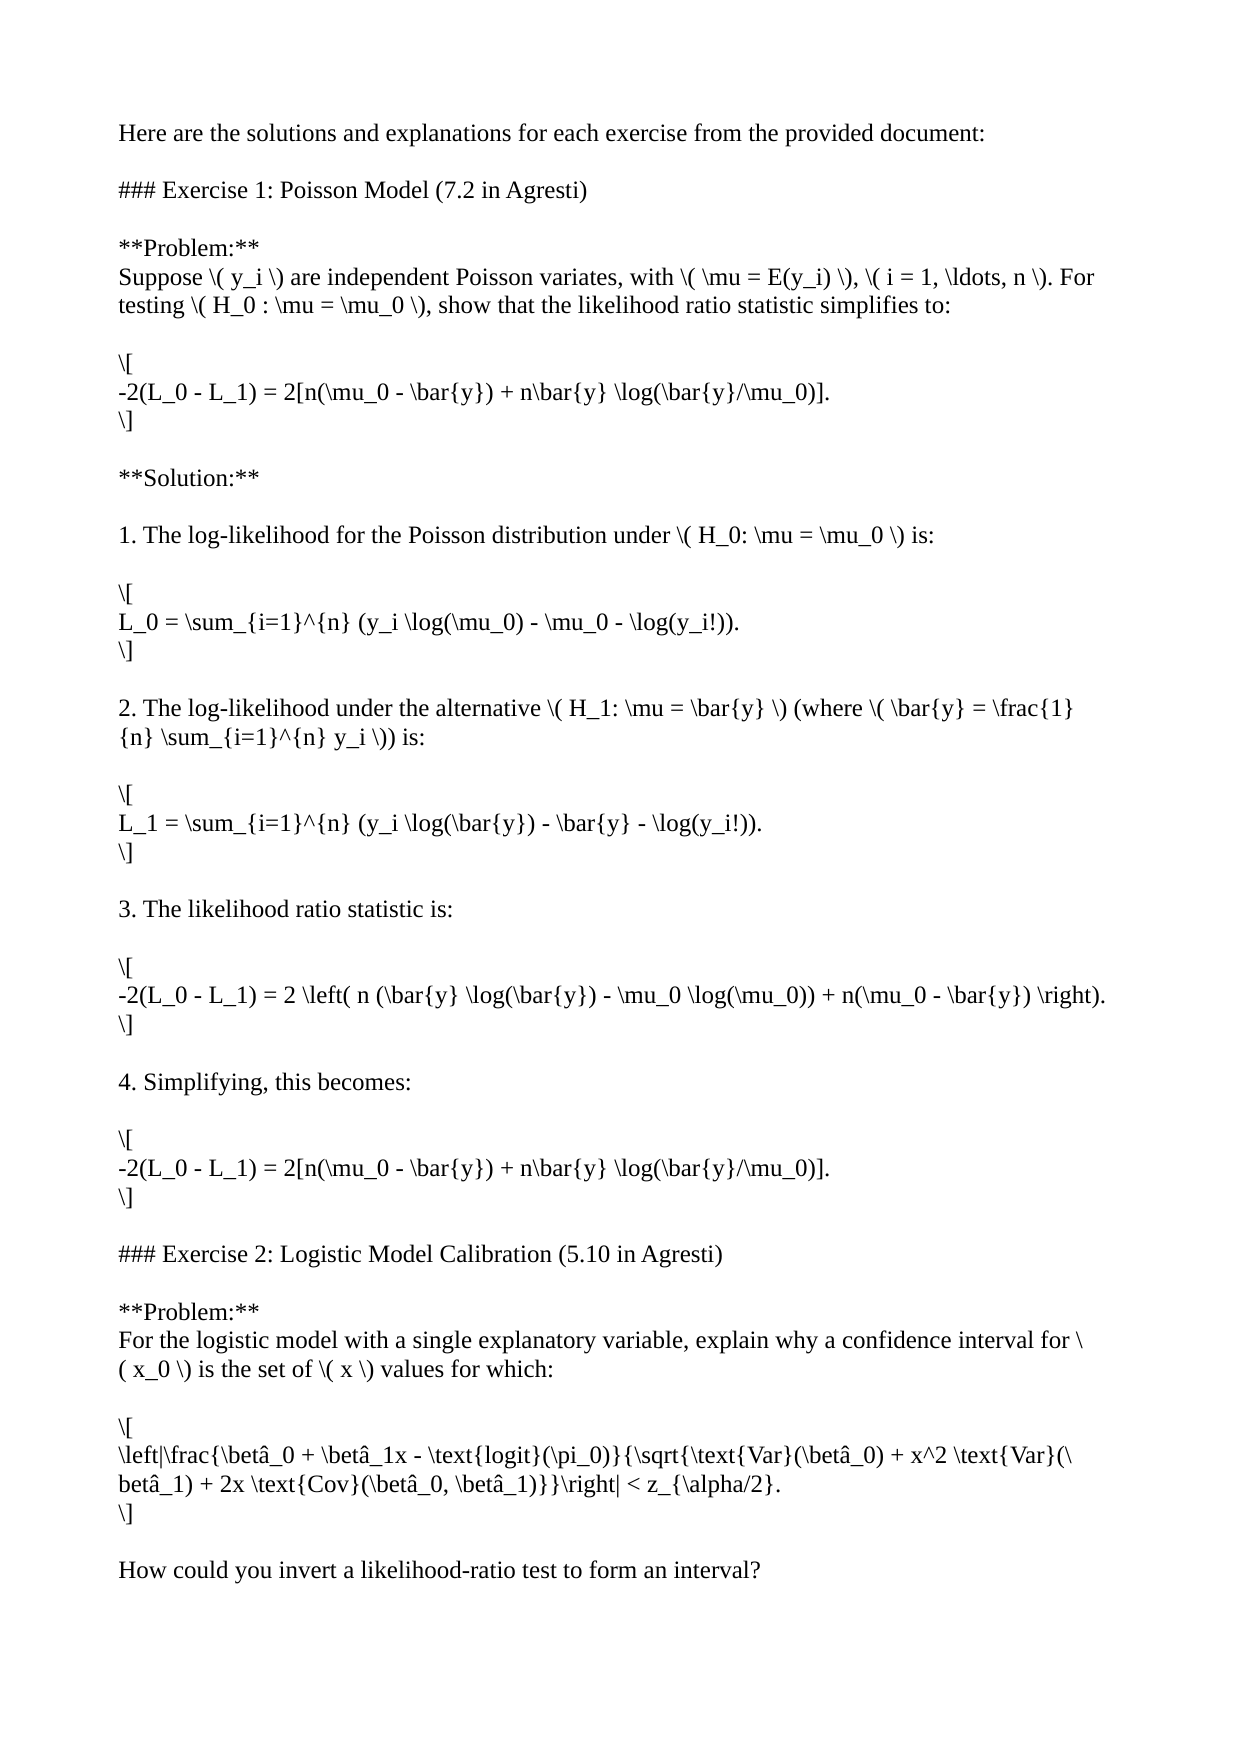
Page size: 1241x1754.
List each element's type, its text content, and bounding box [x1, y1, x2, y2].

text L_0 = \sum_{i=1}^{n} (y_i \log(\mu_0) - \mu_0 - \log(y_i!)). [118, 607, 1122, 636]
text \left|\frac{\betâ_0 + \betâ_1x - \text{logit}(\pi_0)}{\sqrt{\text{Var}(\betâ_0) + x^2 \text{Var}(\betâ_1) + 2x \text{Cov}(\betâ_0, \betâ_1)}}\right| < z_{\alpha/2}. [118, 1441, 1122, 1498]
text For the logistic model with a single explanatory variable, explain why a confidence interval for \( x_0 \) is the set of \( x \) values for which: [118, 1326, 1122, 1383]
text L_1 = \sum_{i=1}^{n} (y_i \log(\bar{y}) - \bar{y} - \log(y_i!)). [118, 808, 1122, 837]
text 4. Simplifying, this becomes: [118, 1067, 1122, 1096]
text -2(L_0 - L_1) = 2[n(\mu_0 - \bar{y}) + n\bar{y} \log(\bar{y}/\mu_0)]. [118, 1153, 1122, 1182]
text \[ [118, 1412, 1122, 1441]
text ### Exercise 1: Poisson Model (7.2 in Agresti) [118, 176, 1122, 204]
text ### Exercise 2: Logistic Model Calibration (5.10 in Agresti) [118, 1239, 1122, 1268]
text -2(L_0 - L_1) = 2 \left( n (\bar{y} \log(\bar{y}) - \mu_0 \log(\mu_0)) + n(\mu_0 - \bar{y}) \right). [118, 981, 1122, 1009]
text \] [118, 636, 1122, 664]
text \] [118, 1182, 1122, 1211]
text \[ [118, 1124, 1122, 1153]
text How could you invert a likelihood-ratio test to form an interval? [118, 1556, 1122, 1584]
text **Problem:** [118, 1297, 1122, 1326]
text -2(L_0 - L_1) = 2[n(\mu_0 - \bar{y}) + n\bar{y} \log(\bar{y}/\mu_0)]. [118, 377, 1122, 406]
text 3. The likelihood ratio statistic is: [118, 894, 1122, 923]
text Suppose \( y_i \) are independent Poisson variates, with \( \mu = E(y_i) \), \( i = 1, \ldots, n \). For testing \( H_0 : \mu = \mu_0 \), show that the likelihood ratio statistic simplifies to: [118, 262, 1122, 319]
text \[ [118, 779, 1122, 808]
text **Solution:** [118, 463, 1122, 492]
text \] [118, 1498, 1122, 1527]
text 2. The log-likelihood under the alternative \( H_1: \mu = \bar{y} \) (where \( \bar{y} = \frac{1}{n} \sum_{i=1}^{n} y_i \)) is: [118, 693, 1122, 751]
text \] [118, 837, 1122, 866]
text \[ [118, 952, 1122, 981]
text Here are the solutions and explanations for each exercise from the provided document: [118, 118, 1122, 147]
text \] [118, 406, 1122, 434]
text \[ [118, 578, 1122, 607]
text 1. The log-likelihood for the Poisson distribution under \( H_0: \mu = \mu_0 \) is: [118, 521, 1122, 549]
text \] [118, 1009, 1122, 1038]
text \[ [118, 348, 1122, 377]
text **Problem:** [118, 233, 1122, 262]
